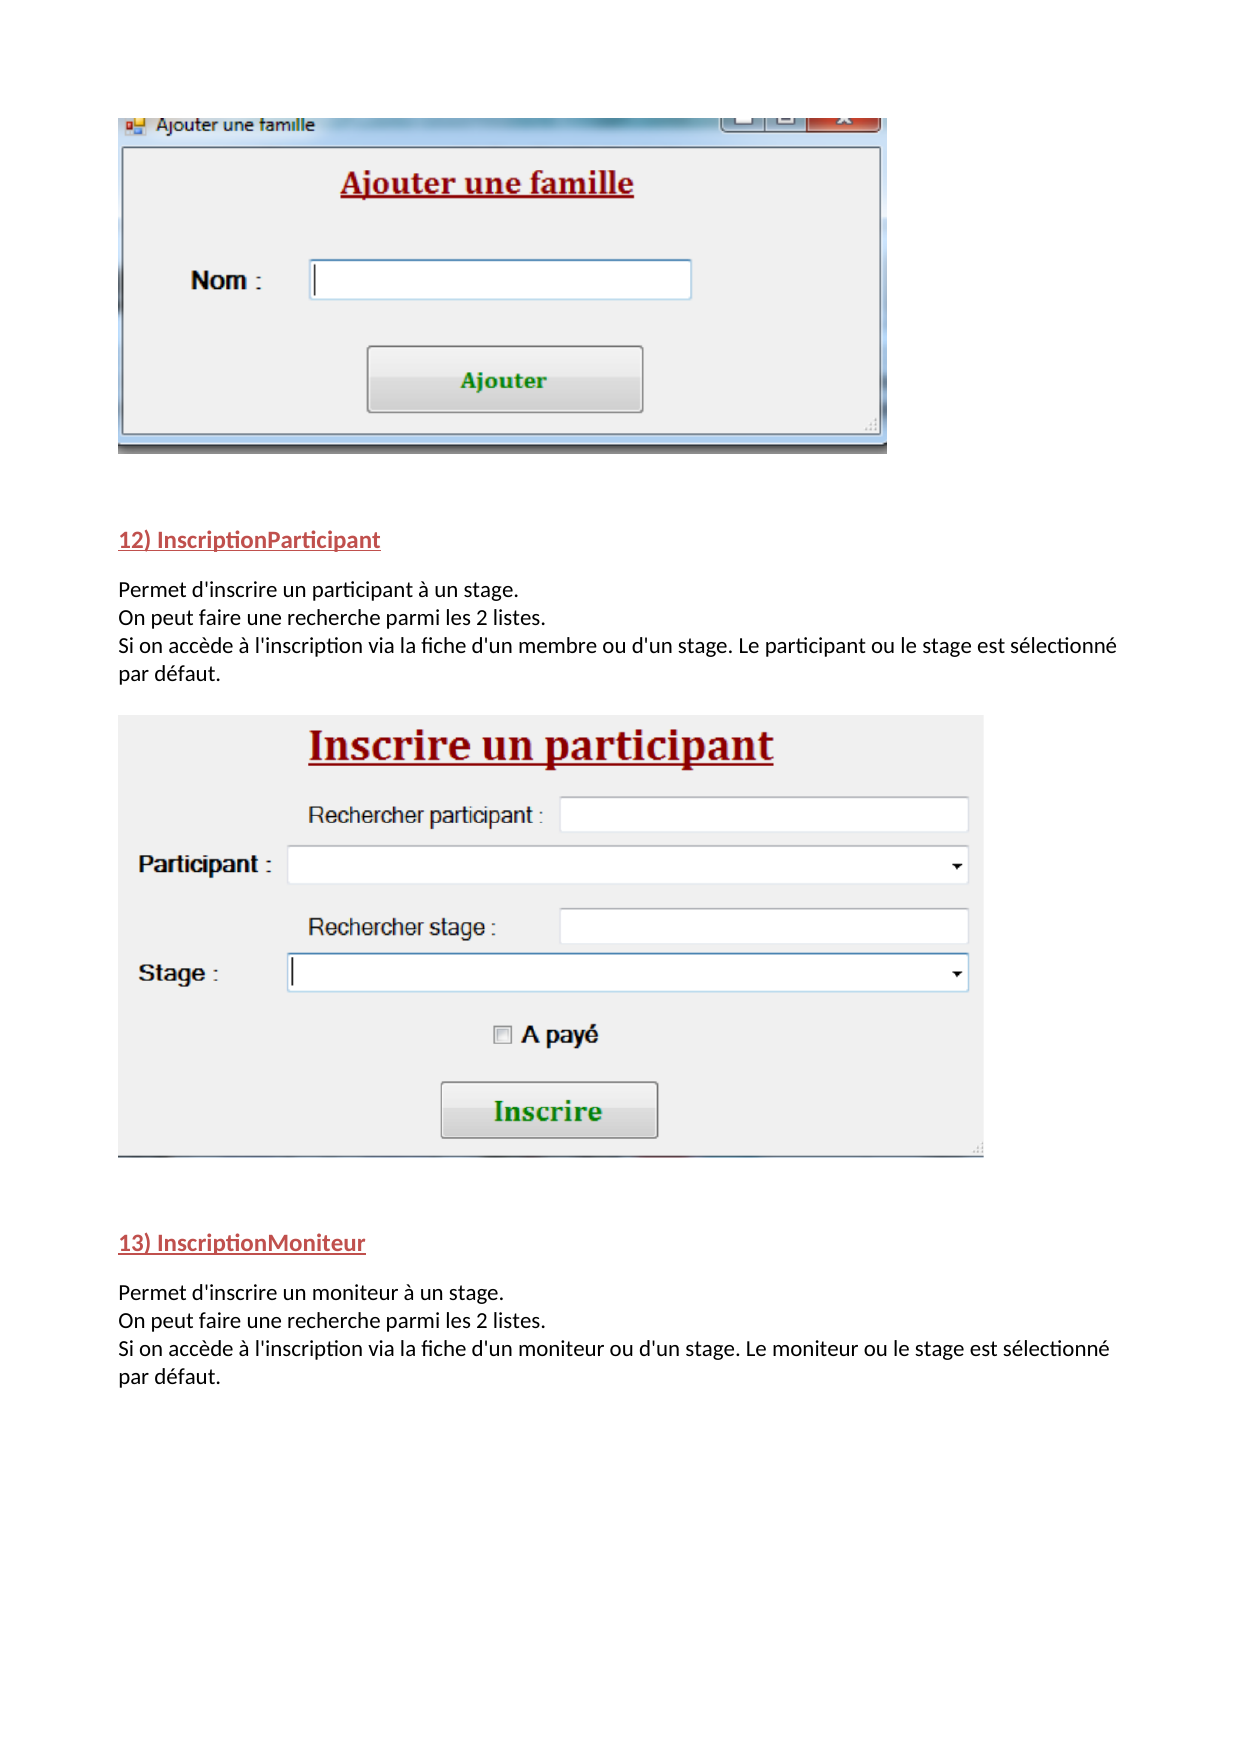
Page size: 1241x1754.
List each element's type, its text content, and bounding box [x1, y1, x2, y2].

text Permet d'inscrire un participant à un stage. [118, 575, 1122, 603]
text 13) InscriptionMoniteur [118, 1227, 1122, 1258]
text On peut faire une recherche parmi les 2 listes. [118, 1306, 1122, 1334]
text On peut faire une recherche parmi les 2 listes. [118, 603, 1122, 631]
text Si on accède à l'inscription via la fiche d'un membre ou d'un stage. Le participant ou le stage est sélectionné par défaut. [118, 631, 1122, 687]
text Permet d'inscrire un moniteur à un stage. [118, 1278, 1122, 1306]
text Si on accède à l'inscription via la fiche d'un moniteur ou d'un stage. Le moniteur ou le stage est sélectionné par défaut. [118, 1334, 1122, 1391]
text 12) InscriptionParticipant [118, 524, 1122, 554]
